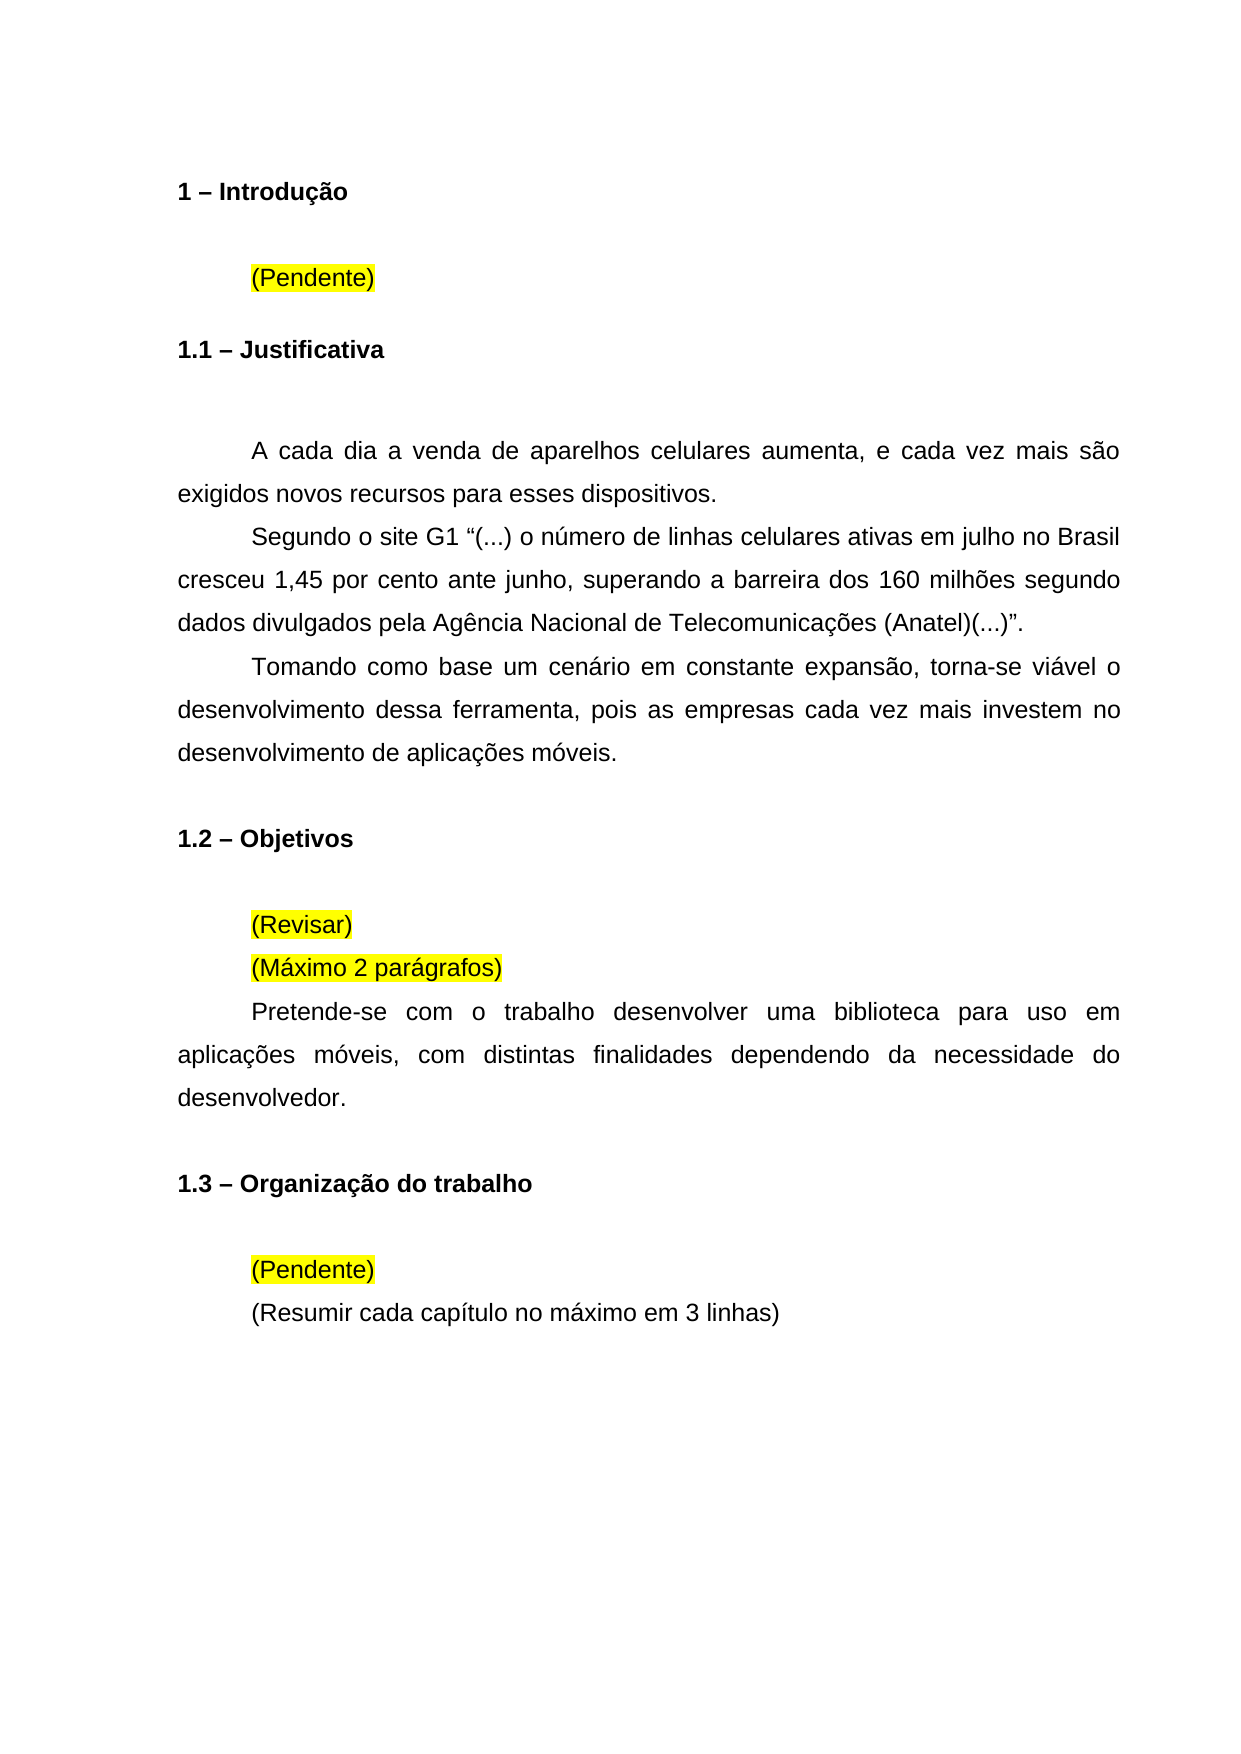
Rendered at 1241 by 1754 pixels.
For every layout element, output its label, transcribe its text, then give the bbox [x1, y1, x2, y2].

subtitle 1.1 – Justificativa [177, 335, 1122, 364]
text Tomando como base um cenário em constante expansão, torna-se viável o desenvolvimento dessa ferramenta, pois as empresas cada vez mais investem no desenvolvimento de aplicações móveis. [177, 652, 1122, 767]
text (Revisar) [177, 910, 1122, 939]
text Pretende-se com o trabalho desenvolver uma biblioteca para uso em aplicações móveis, com distintas finalidades dependendo da necessidade do desenvolvedor. [177, 997, 1122, 1112]
text A cada dia a venda de aparelhos celulares aumenta, e cada vez mais são exigidos novos recursos para esses dispositivos. [177, 436, 1122, 508]
subtitle 1.3 – Organização do trabalho [177, 1169, 1122, 1198]
text (Máximo 2 parágrafos) [177, 953, 1122, 982]
subtitle 1.2 – Objetivos [177, 824, 1122, 853]
text (Resumir cada capítulo no máximo em 3 linhas) [177, 1298, 1122, 1327]
text (Pendente) [177, 263, 1122, 292]
text Segundo o site G1 “(...) o número de linhas celulares ativas em julho no Brasil cresceu 1,45 por cento ante junho, superando a barreira dos 160 milhões segundo dados divulgados pela Agência Nacional de Telecomunicações (Anatel)(...)”. [177, 522, 1122, 637]
subtitle 1 – Introdução [177, 177, 1122, 206]
text (Pendente) [177, 1255, 1122, 1284]
